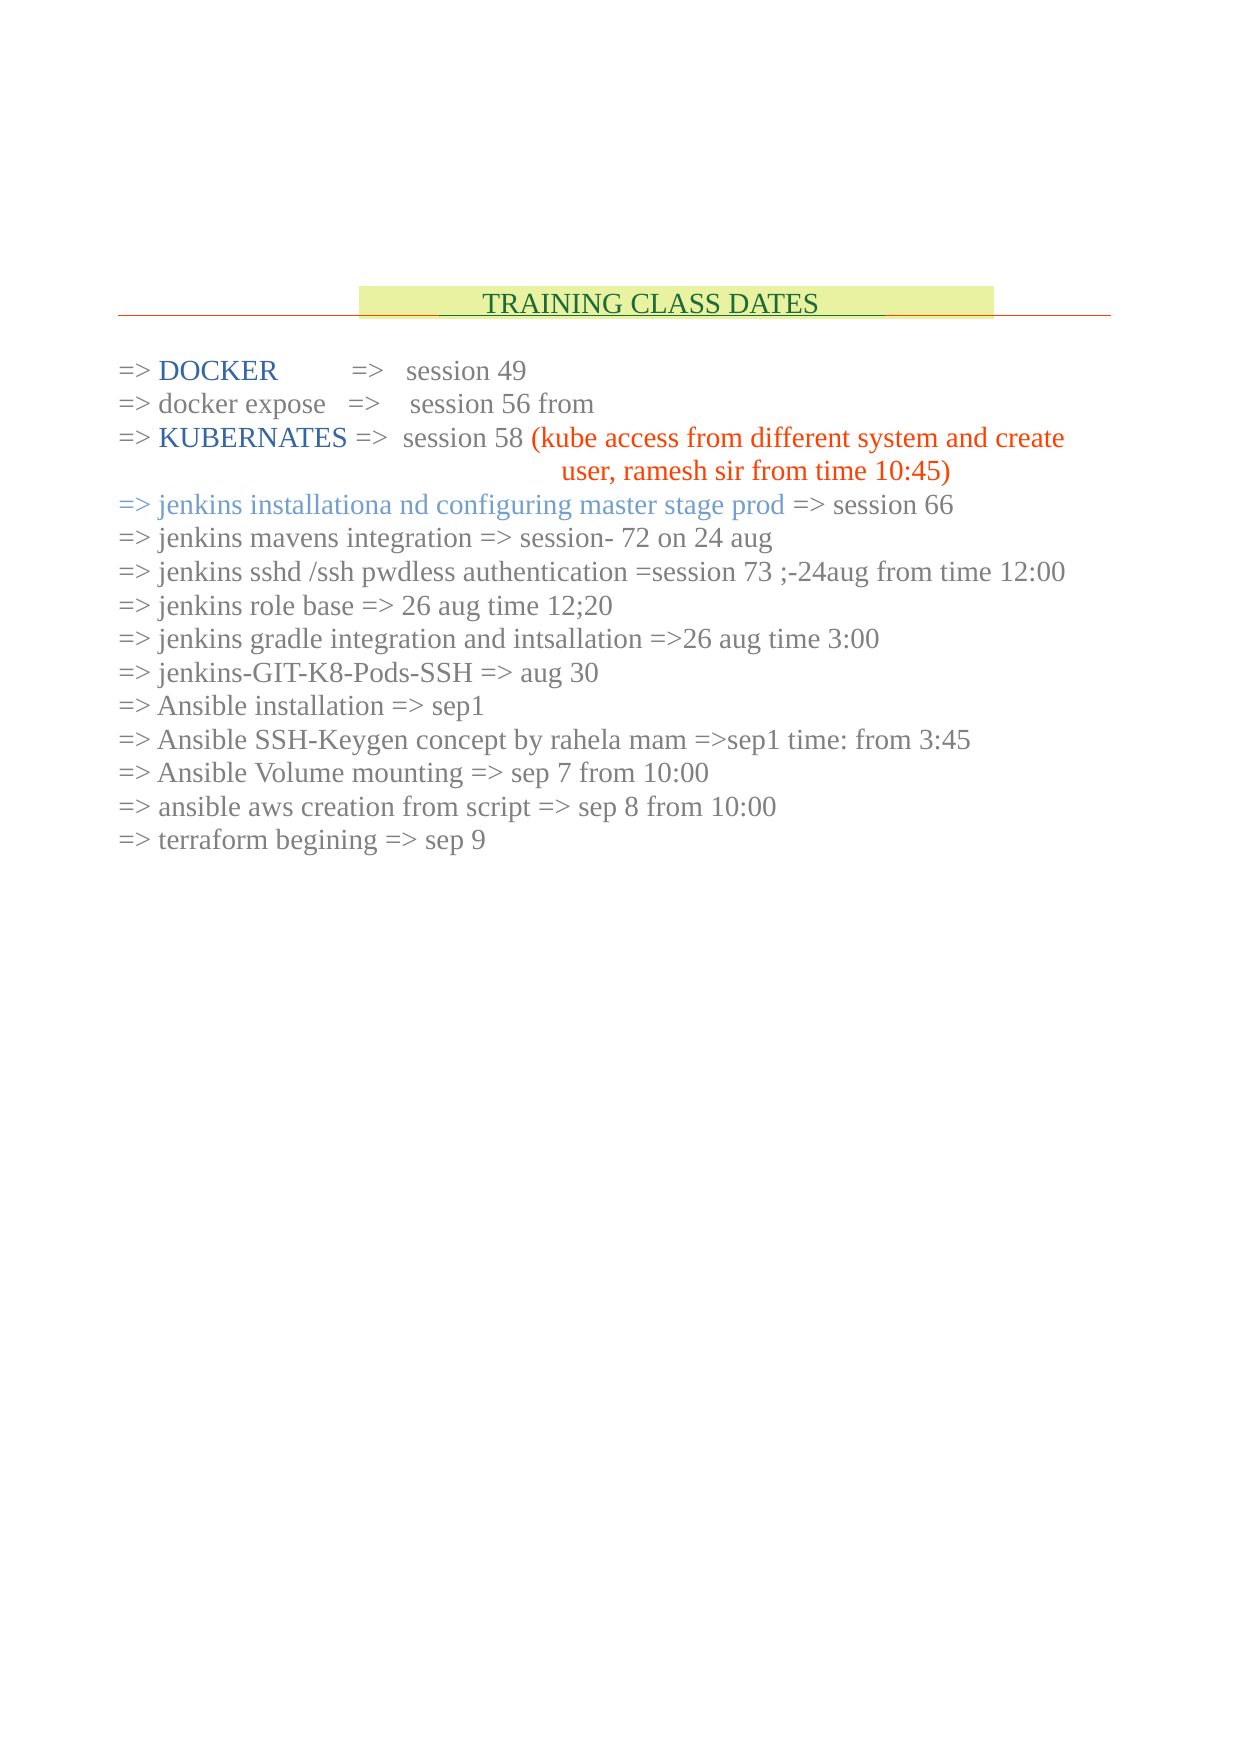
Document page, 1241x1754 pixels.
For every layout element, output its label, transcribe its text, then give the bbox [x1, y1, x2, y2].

text => Ansible Volume mounting => sep 7 from 10:00 [118, 755, 1122, 789]
text => jenkins mavens integration => session- 72 on 24 aug [118, 521, 1122, 554]
text => Ansible installation => sep1 [118, 688, 1122, 722]
text => jenkins gradle integration and intsallation =>26 aug time 3:00 [118, 621, 1122, 655]
text => terraform begining => sep 9 [118, 822, 1122, 856]
text => jenkins-GIT-K8-Pods-SSH => aug 30 [118, 655, 1122, 688]
text TRAINING CLASS DATES [118, 286, 1122, 319]
text => KUBERNATES => session 58 (kube access from different system and create user, ramesh sir from time 10:45) [118, 420, 1122, 487]
text => jenkins sshd /ssh pwdless authentication =session 73 ;-24aug from time 12:00 [118, 554, 1122, 588]
text => ansible aws creation from script => sep 8 from 10:00 [118, 789, 1122, 822]
text => DOCKER => session 49 [118, 353, 1122, 386]
text => jenkins installationa nd configuring master stage prod => session 66 [118, 487, 1122, 521]
text => Ansible SSH-Keygen concept by rahela mam =>sep1 time: from 3:45 [118, 722, 1122, 755]
text => jenkins role base => 26 aug time 12;20 [118, 588, 1122, 621]
text => docker expose => session 56 from [118, 386, 1122, 420]
